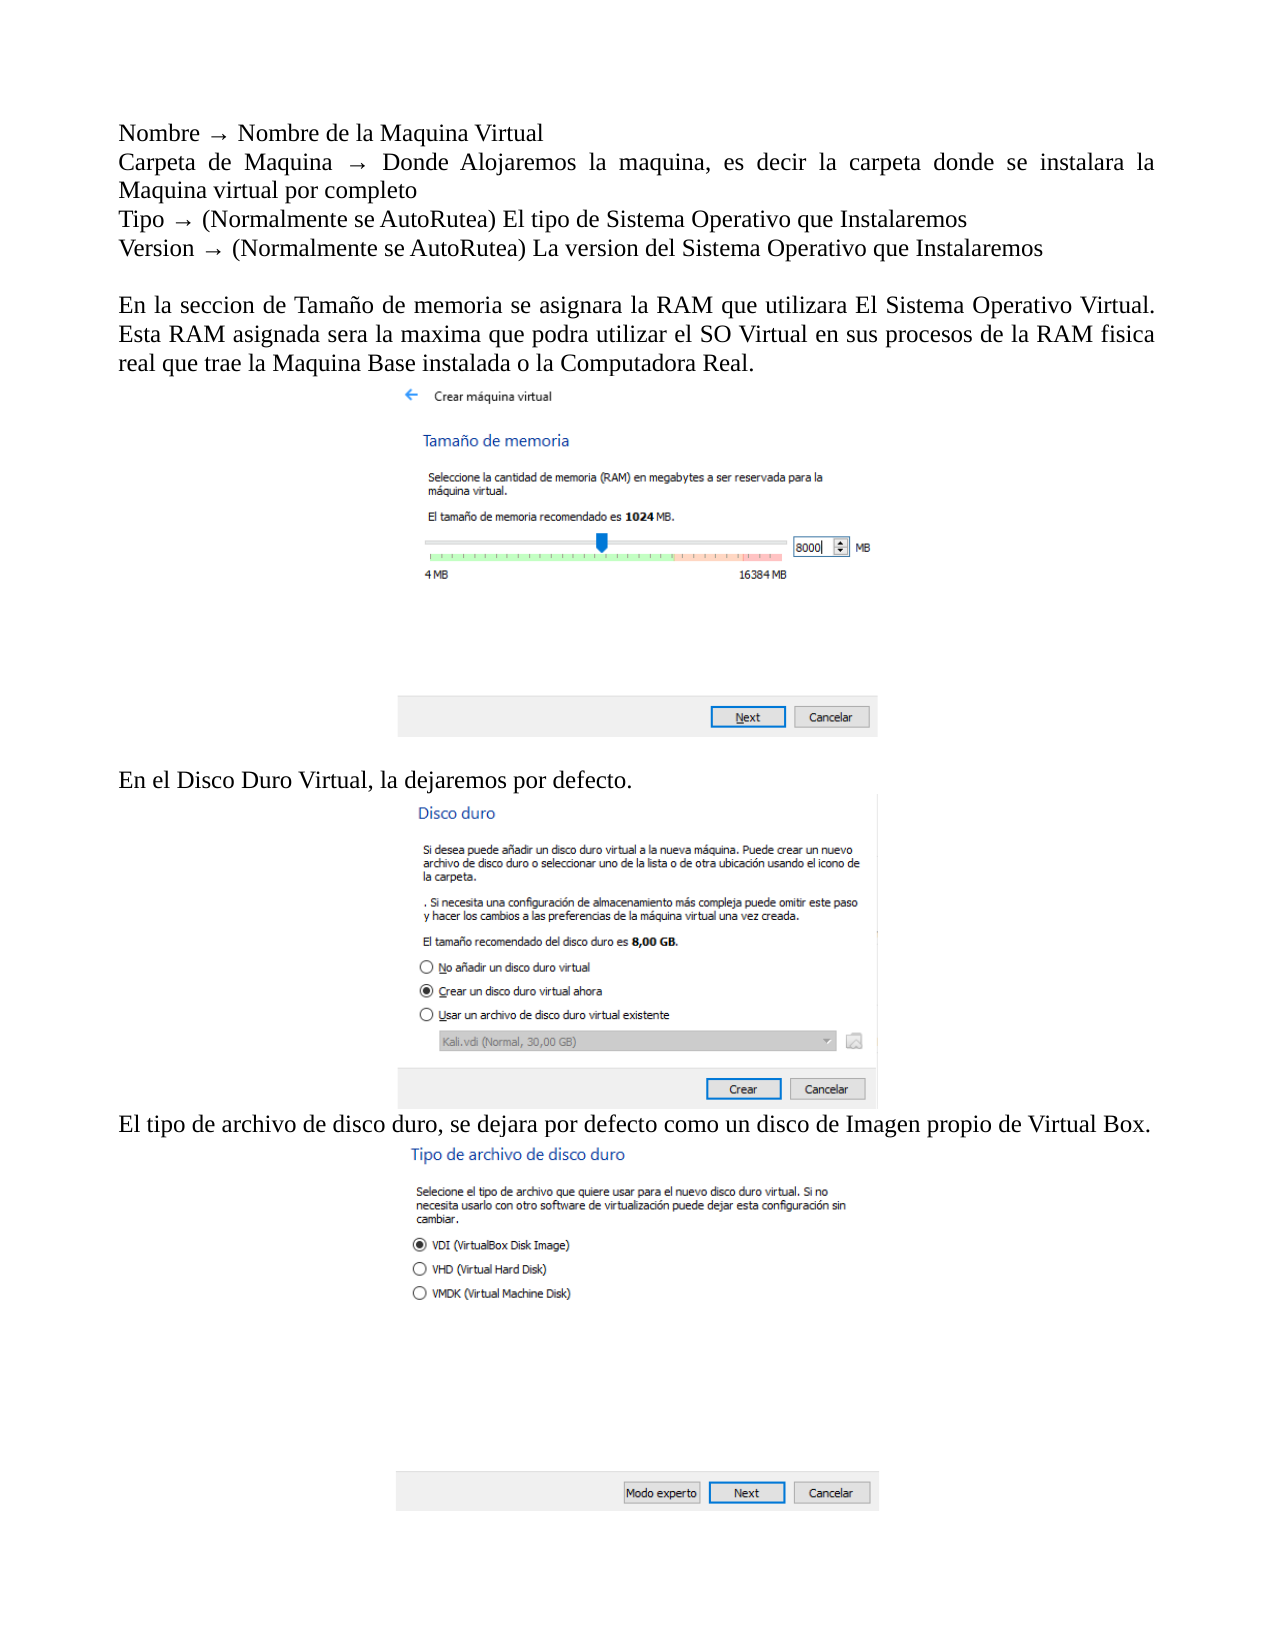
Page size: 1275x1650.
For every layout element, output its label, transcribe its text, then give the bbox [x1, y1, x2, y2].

text En el Disco Duro Virtual, la dejaremos por defecto. [118, 765, 1157, 794]
text Carpeta de Maquina → Donde Alojaremos la maquina, es decir la carpeta donde se instalara la Maquina virtual por completo [118, 147, 1157, 204]
text En la seccion de Tamaño de memoria se asignara la RAM que utilizara El Sistema Operativo Virtual. Esta RAM asignada sera la maxima que podra utilizar el SO Virtual en sus procesos de la RAM fisica real que trae la Maquina Base instalada o la Computadora Real. [118, 291, 1157, 377]
text El tipo de archivo de disco duro, se dejara por defecto como un disco de Imagen propio de Virtual Box. [118, 794, 1157, 1138]
text Version → (Normalmente se AutoRutea) La version del Sistema Operativo que Instalaremos [118, 233, 1157, 262]
text Tipo → (Normalmente se AutoRutea) El tipo de Sistema Operativo que Instalaremos [118, 204, 1157, 233]
text Nombre → Nombre de la Maquina Virtual [118, 118, 1157, 147]
